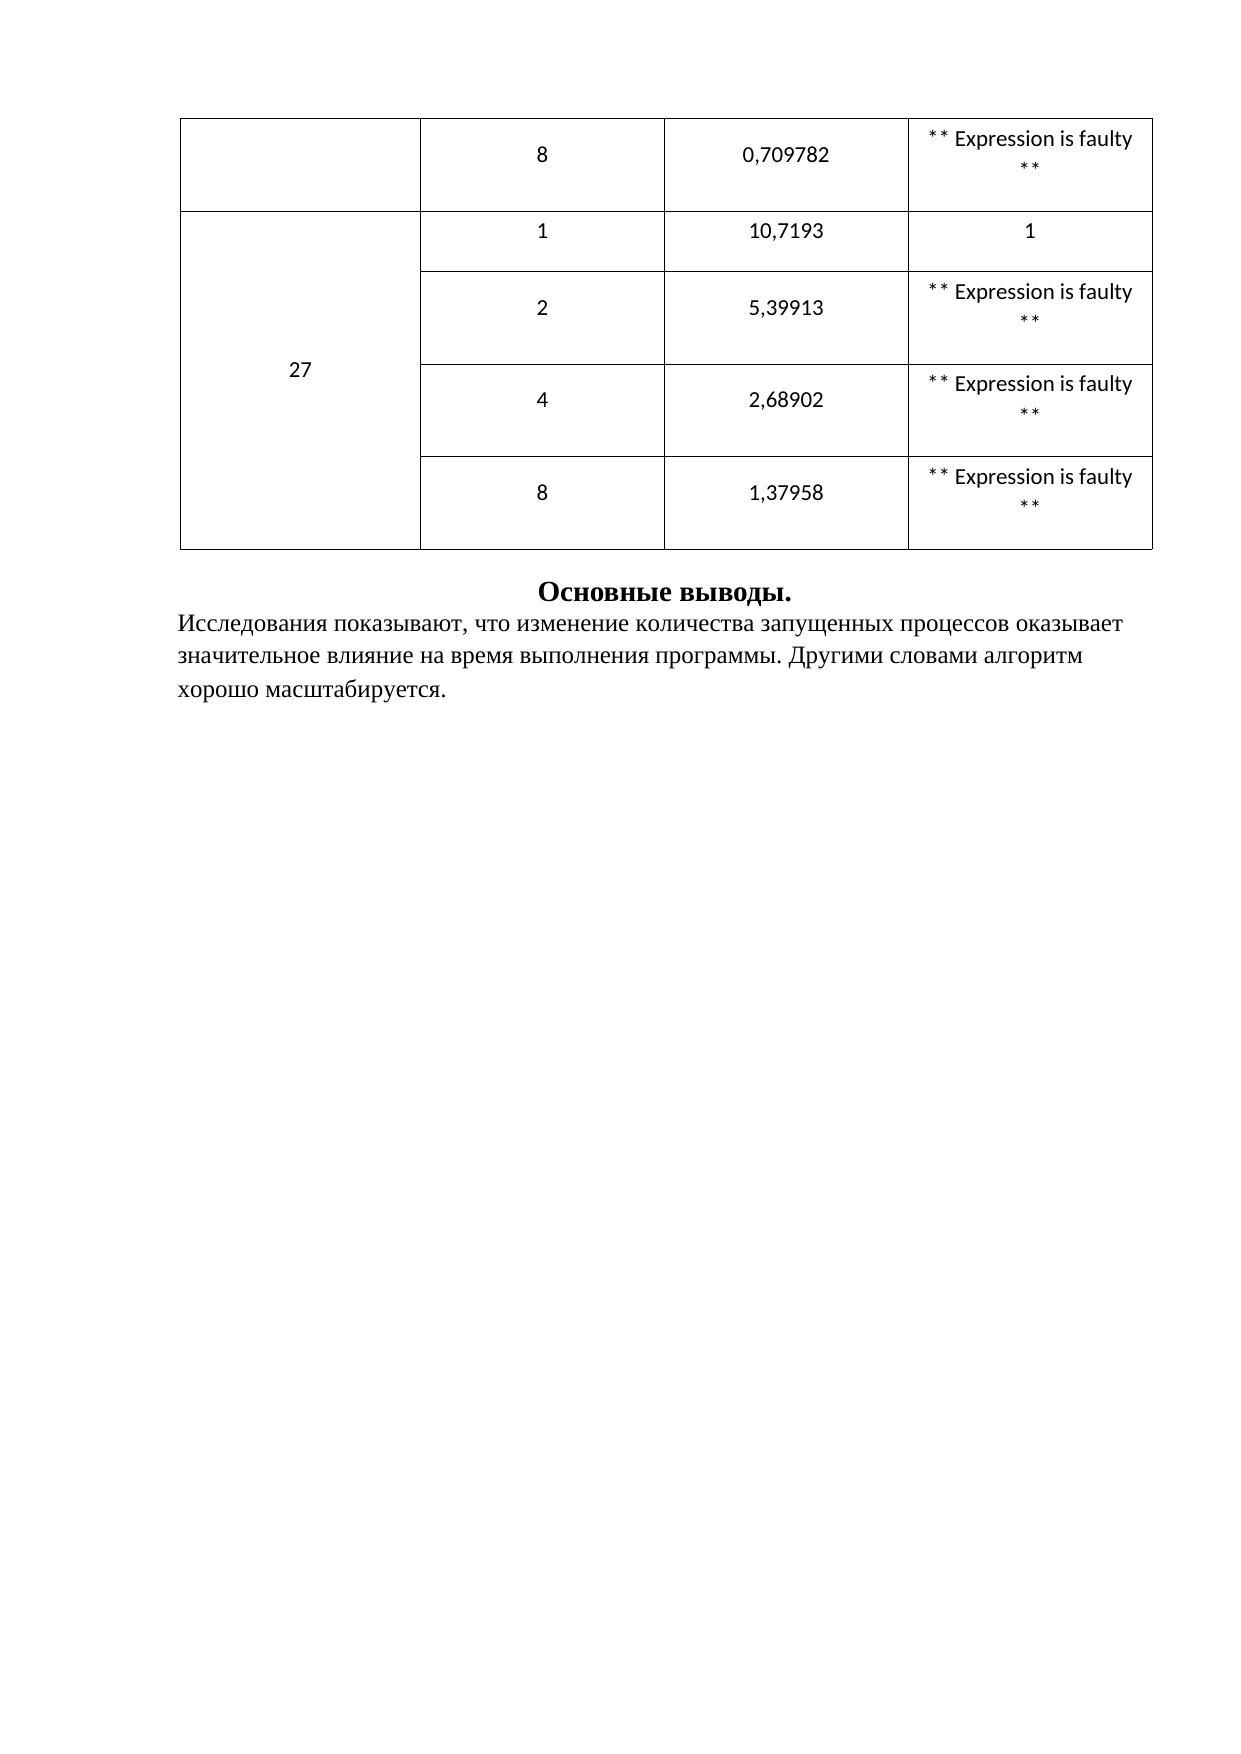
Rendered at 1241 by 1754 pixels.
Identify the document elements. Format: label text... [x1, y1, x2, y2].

subtitle Основные выводы. [177, 574, 1152, 608]
table_cell 7,77 [909, 457, 1152, 549]
table_cell 3,99 [909, 365, 1152, 456]
table_cell 2 [421, 272, 664, 364]
table_cell 2,68902 [665, 365, 908, 456]
table_cell 10,7193 [665, 212, 908, 271]
table_cell 1,99 [909, 272, 1152, 364]
table_cell 1,37958 [665, 457, 908, 549]
table_cell 7,53 [909, 119, 1152, 211]
table_cell 27 [181, 212, 420, 549]
table_cell 8 [421, 457, 664, 549]
table_cell 1 [421, 212, 664, 271]
table_cell [181, 119, 420, 211]
table_cell 0,709782 [665, 119, 908, 211]
table_cell 5,39913 [665, 272, 908, 364]
table_cell 8 [421, 119, 664, 211]
text Исследования показывают, что изменение количества запущенных процессов оказывает значительное влияние на время выполнения программы. Другими словами алгоритм хорошо масштабируется. [177, 608, 1152, 702]
table_cell 1 [909, 212, 1152, 271]
table_cell 4 [421, 365, 664, 456]
